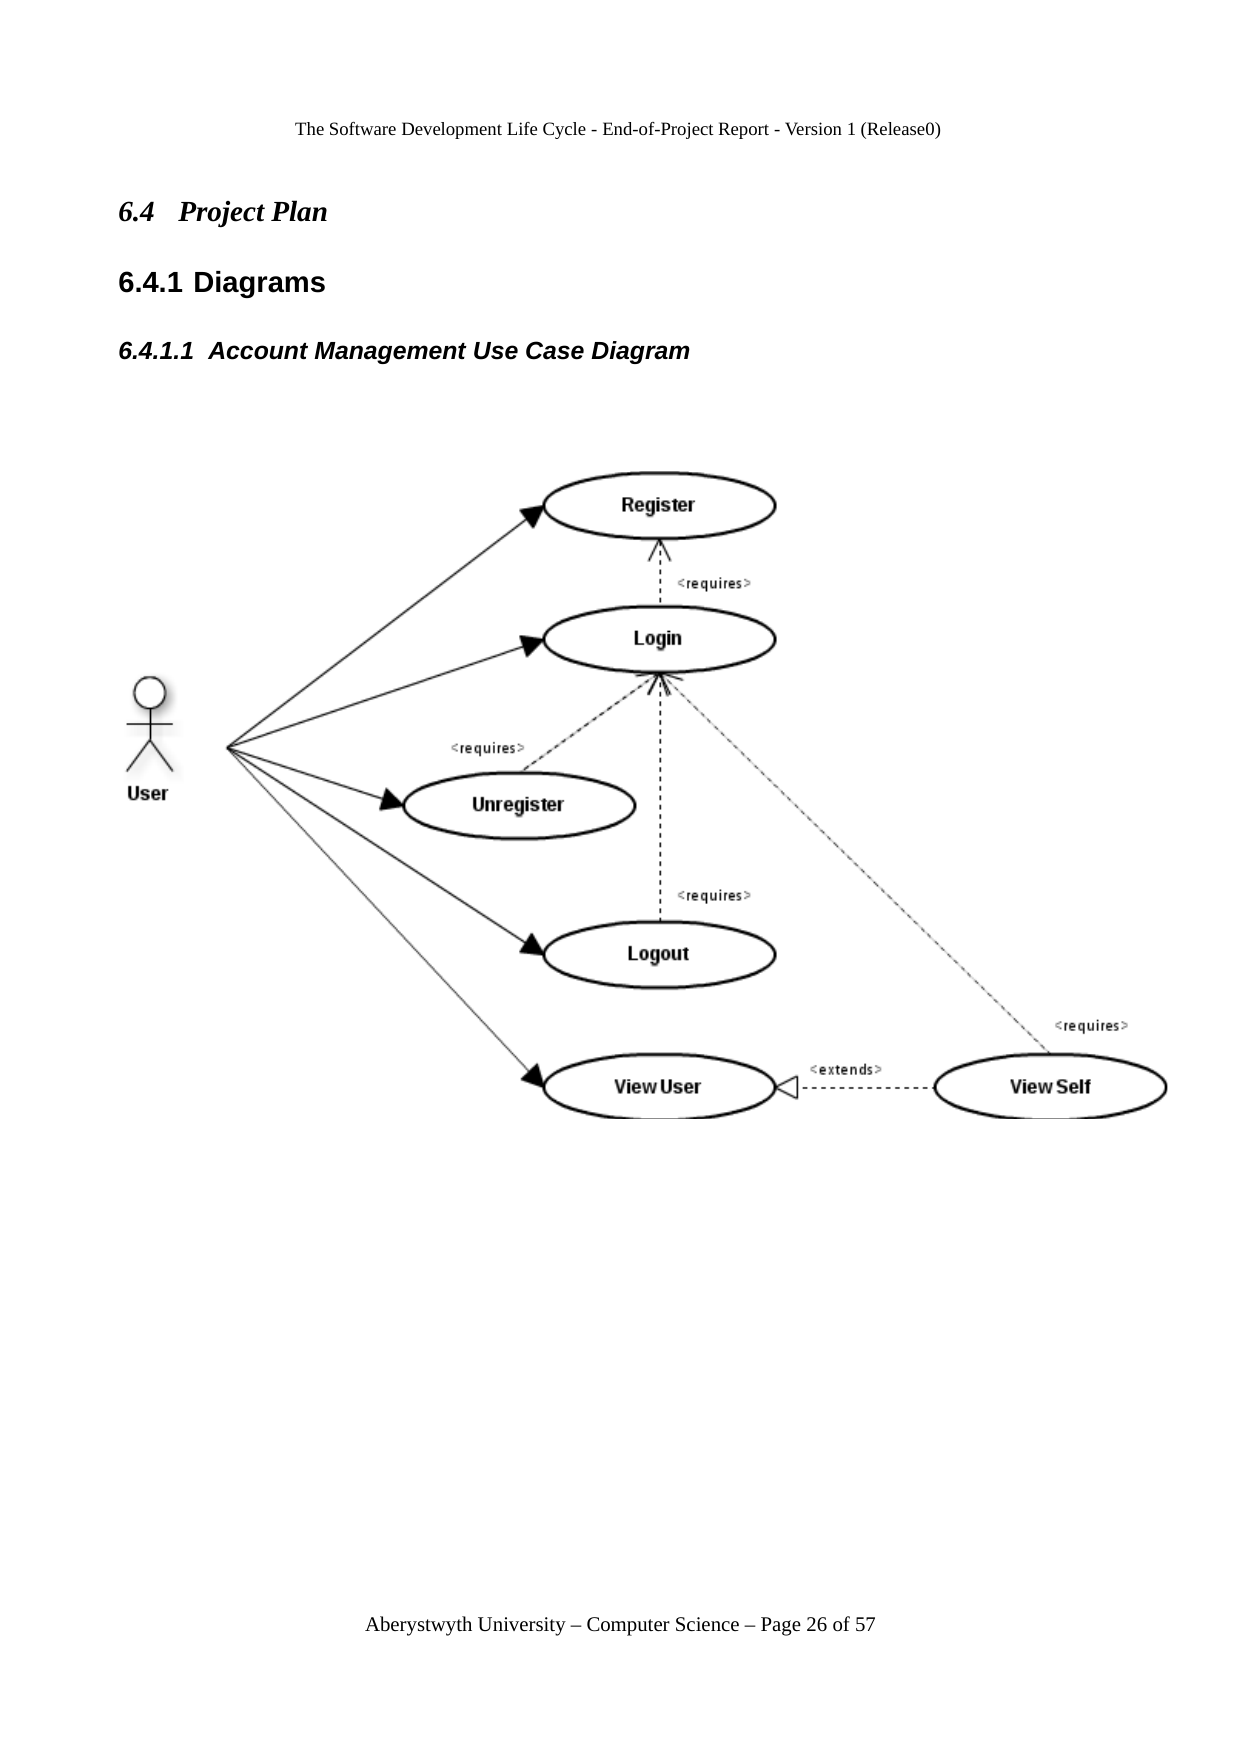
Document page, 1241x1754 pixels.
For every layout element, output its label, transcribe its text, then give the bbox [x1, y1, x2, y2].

subtitle Diagrams [118, 265, 1122, 299]
subtitle Account Management Use Case Diagram [118, 336, 1122, 365]
subtitle Project Plan [118, 194, 1122, 228]
